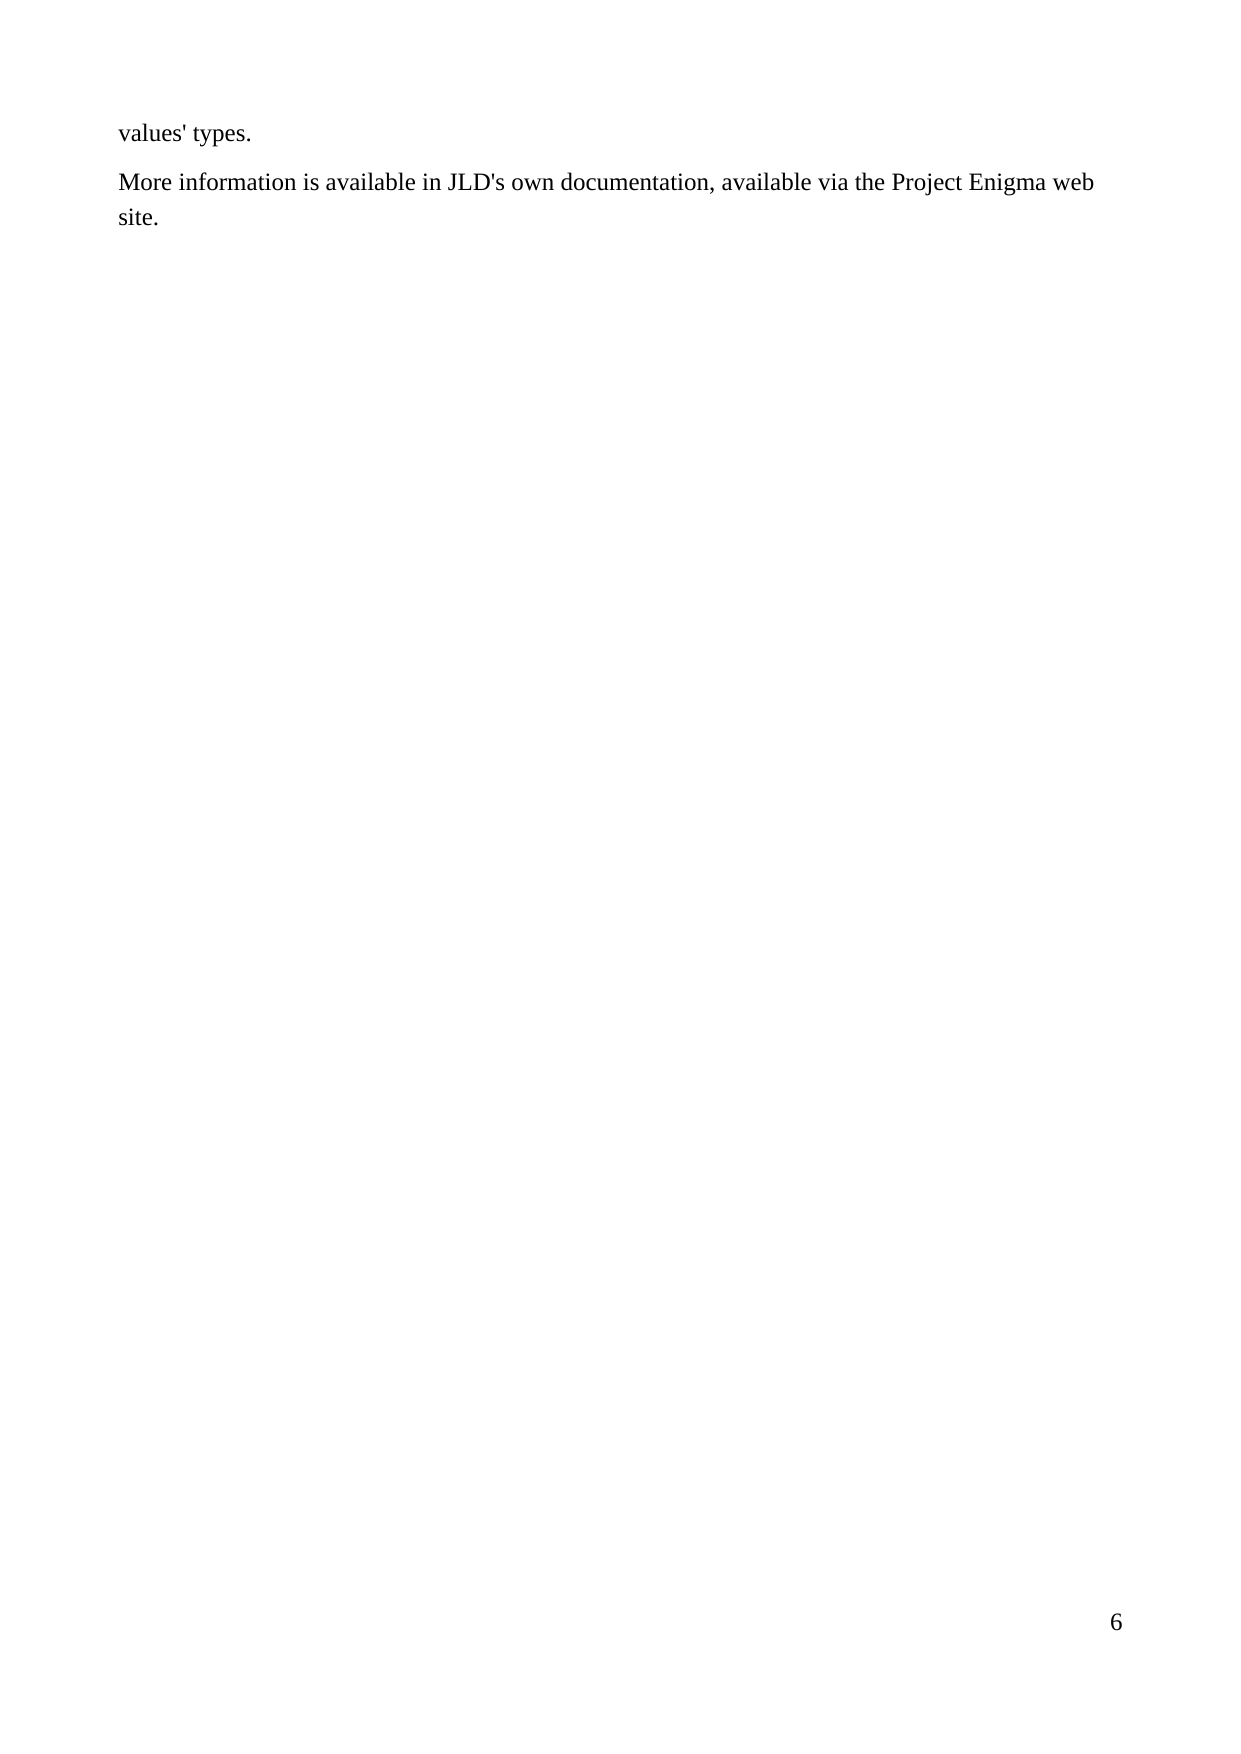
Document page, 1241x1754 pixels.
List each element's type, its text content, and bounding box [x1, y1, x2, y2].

text More information is available in JLD's own documentation, available via the Project Enigma web site. [118, 167, 1122, 230]
text values' types. [118, 118, 1122, 147]
